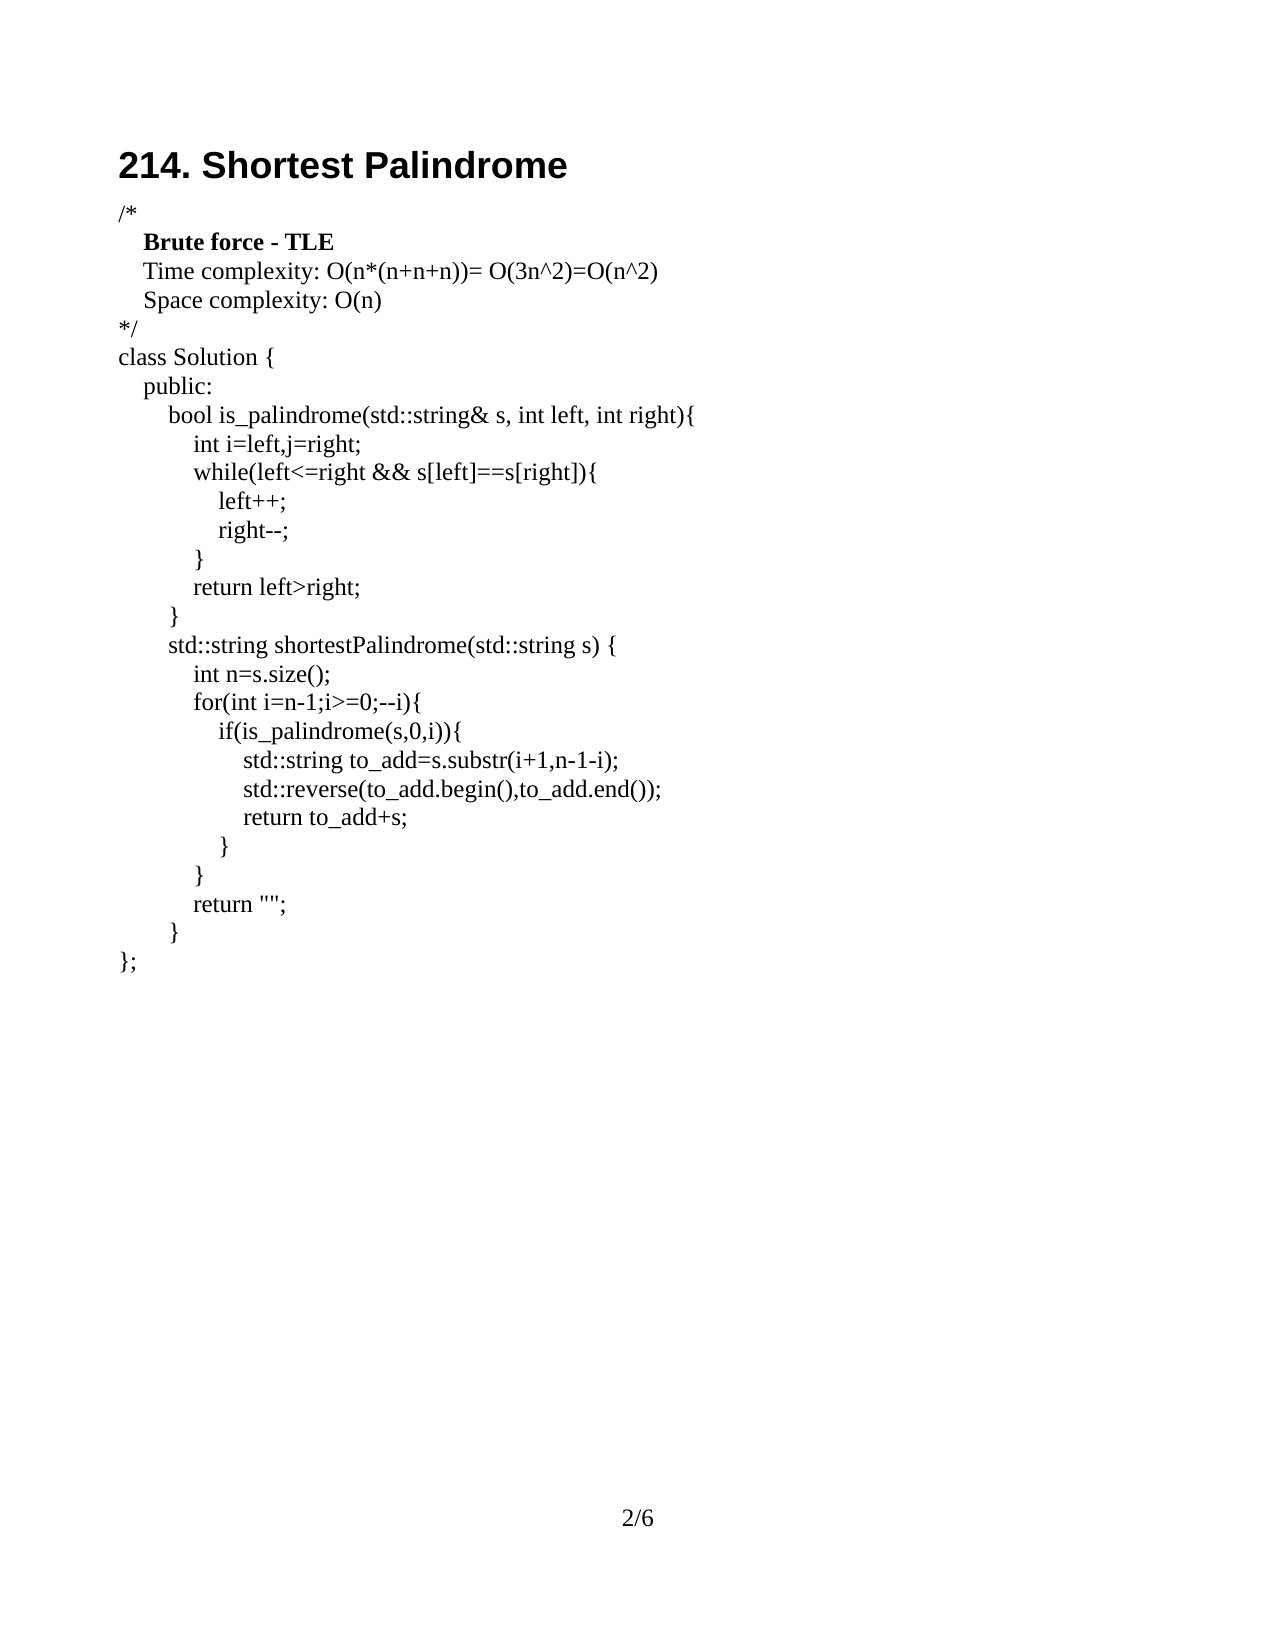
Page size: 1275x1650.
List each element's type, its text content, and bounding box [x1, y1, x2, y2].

text std::string to_add=s.substr(i+1,n-1-i); [118, 745, 1157, 774]
text Time complexity: O(n*(n+n+n))= O(3n^2)=O(n^2) [118, 256, 1157, 285]
text for(int i=n-1;i>=0;--i){ [118, 687, 1157, 716]
text right--; [118, 515, 1157, 544]
text */ [118, 314, 1157, 342]
text std::string shortestPalindrome(std::string s) { [118, 630, 1157, 659]
text } [118, 860, 1157, 889]
text class Solution { [118, 342, 1157, 371]
text } [118, 601, 1157, 630]
subtitle 214. Shortest Palindrome [118, 143, 1157, 186]
text int i=left,j=right; [118, 429, 1157, 457]
text }; [118, 946, 1157, 975]
text if(is_palindrome(s,0,i)){ [118, 716, 1157, 745]
text } [118, 544, 1157, 572]
text return to_add+s; [118, 802, 1157, 831]
text return ""; [118, 889, 1157, 917]
text public: [118, 371, 1157, 400]
text } [118, 917, 1157, 946]
text bool is_palindrome(std::string& s, int left, int right){ [118, 400, 1157, 429]
text while(left<=right && s[left]==s[right]){ [118, 457, 1157, 486]
text Brute force - TLE [118, 227, 1157, 256]
text /* [118, 199, 1157, 227]
text Space complexity: O(n) [118, 285, 1157, 314]
text int n=s.size(); [118, 659, 1157, 687]
text std::reverse(to_add.begin(),to_add.end()); [118, 774, 1157, 802]
text } [118, 831, 1157, 860]
text left++; [118, 486, 1157, 515]
text return left>right; [118, 572, 1157, 601]
